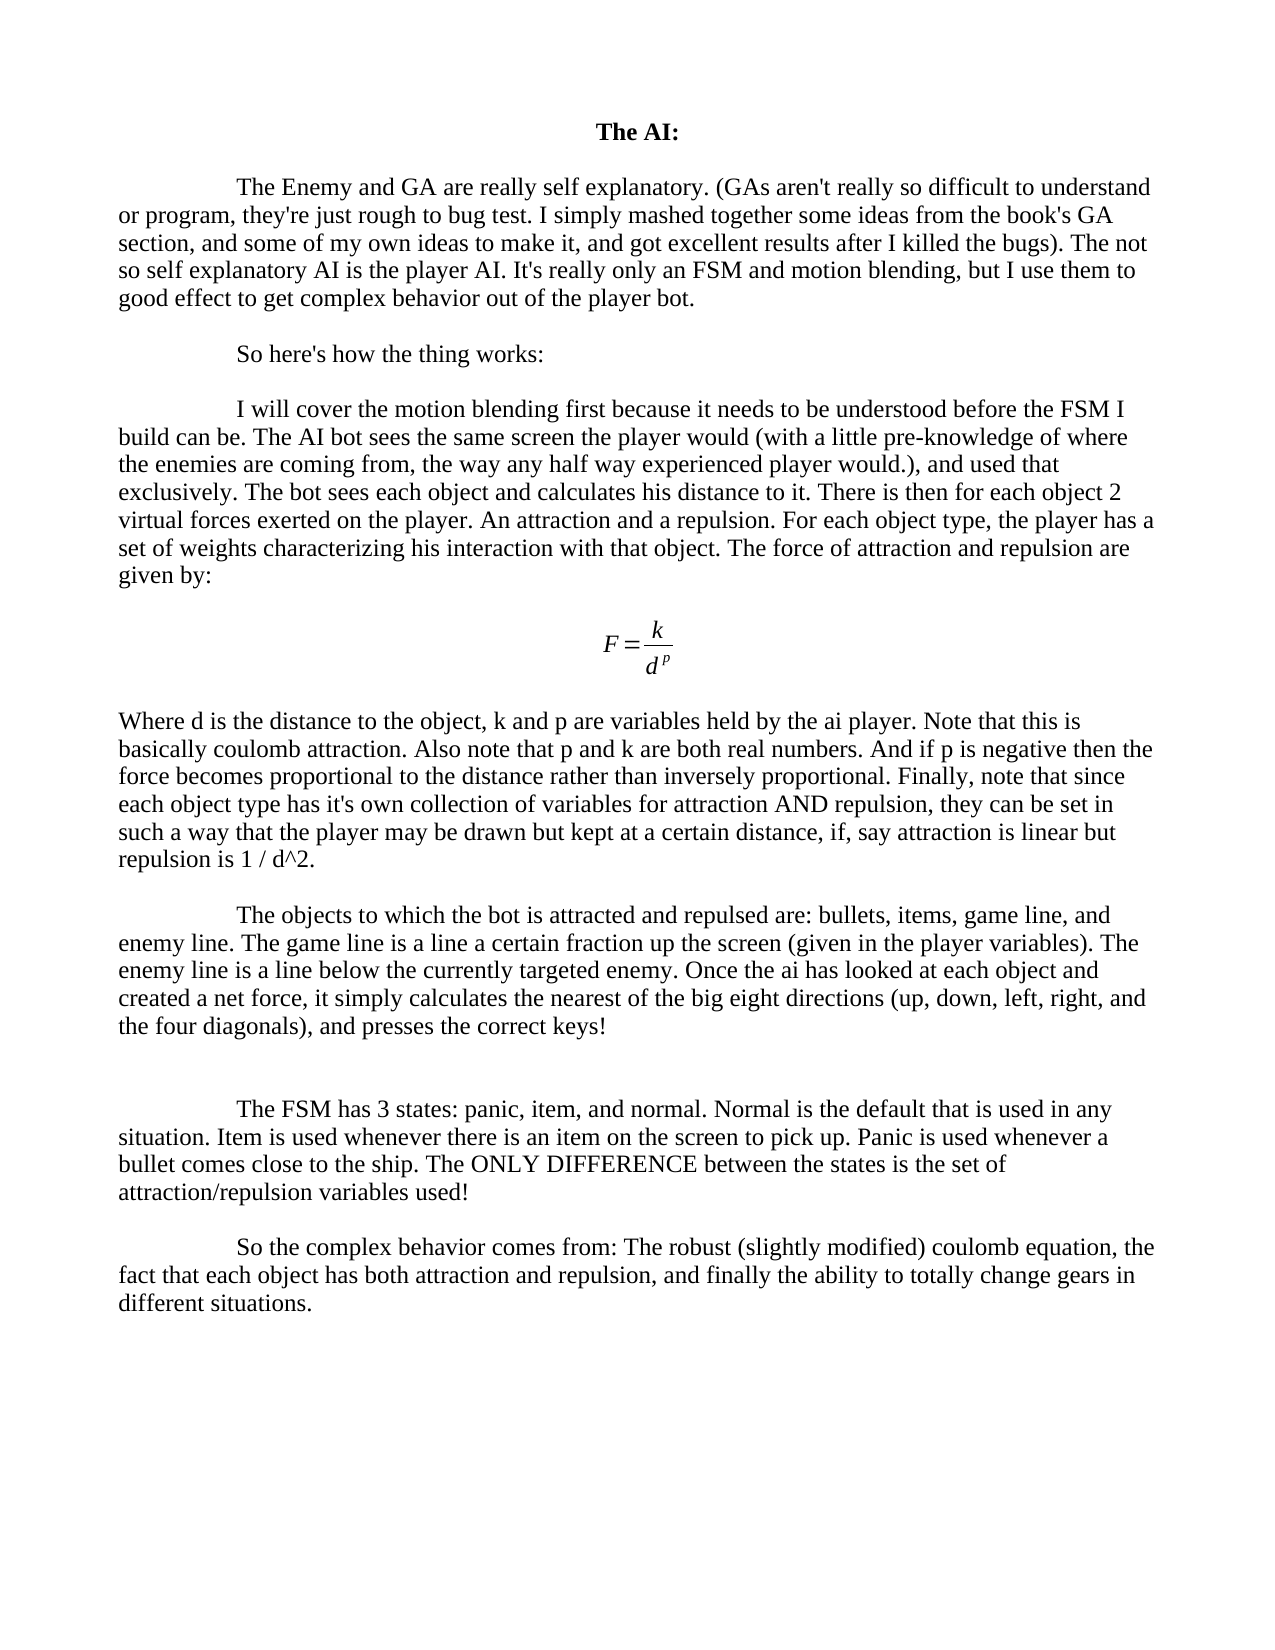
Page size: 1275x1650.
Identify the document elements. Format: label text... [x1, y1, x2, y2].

text The AI: [118, 118, 1157, 146]
text I will cover the motion blending first because it needs to be understood before the FSM I build can be. The AI bot sees the same screen the player would (with a little pre-knowledge of where the enemies are coming from, the way any half way experienced player would.), and used that exclusively. The bot sees each object and calculates his distance to it. There is then for each object 2 virtual forces exerted on the player. An attraction and a repulsion. For each object type, the player has a set of weights characterizing his interaction with that object. The force of attraction and repulsion are given by: [118, 395, 1157, 589]
text So here's how the thing works: [118, 340, 1157, 367]
text So the complex behavior comes from: The robust (slightly modified) coulomb equation, the fact that each object has both attraction and repulsion, and finally the ability to totally change gears in different situations. [118, 1233, 1157, 1317]
text The FSM has 3 states: panic, item, and normal. Normal is the default that is used in any situation. Item is used whenever there is an item on the screen to pick up. Panic is used whenever a bullet comes close to the ship. The ONLY DIFFERENCE between the states is the set of attraction/repulsion variables used! [118, 1095, 1157, 1206]
text Where d is the distance to the object, k and p are variables held by the ai player. Note that this is basically coulomb attraction. Also note that p and k are both real numbers. And if p is negative then the force becomes proportional to the distance rather than inversely proportional. Finally, note that since each object type has it's own collection of variables for attraction AND repulsion, they can be set in such a way that the player may be drawn but kept at a certain distance, if, say attraction is linear but repulsion is 1 / d^2. [118, 707, 1157, 873]
text The objects to which the bot is attracted and repulsed are: bullets, items, game line, and enemy line. The game line is a line a certain fraction up the screen (given in the player variables). The enemy line is a line below the currently targeted enemy. Once the ai has looked at each object and created a net force, it simply calculates the nearest of the big eight directions (up, down, left, right, and the four diagonals), and presses the correct keys! [118, 901, 1157, 1039]
text The Enemy and GA are really self explanatory. (GAs aren't really so difficult to understand or program, they're just rough to bug test. I simply mashed together some ideas from the book's GA section, and some of my own ideas to make it, and got excellent results after I killed the bugs). The not so self explanatory AI is the player AI. It's really only an FSM and motion blending, but I use them to good effect to get complex behavior out of the player bot. [118, 173, 1157, 312]
